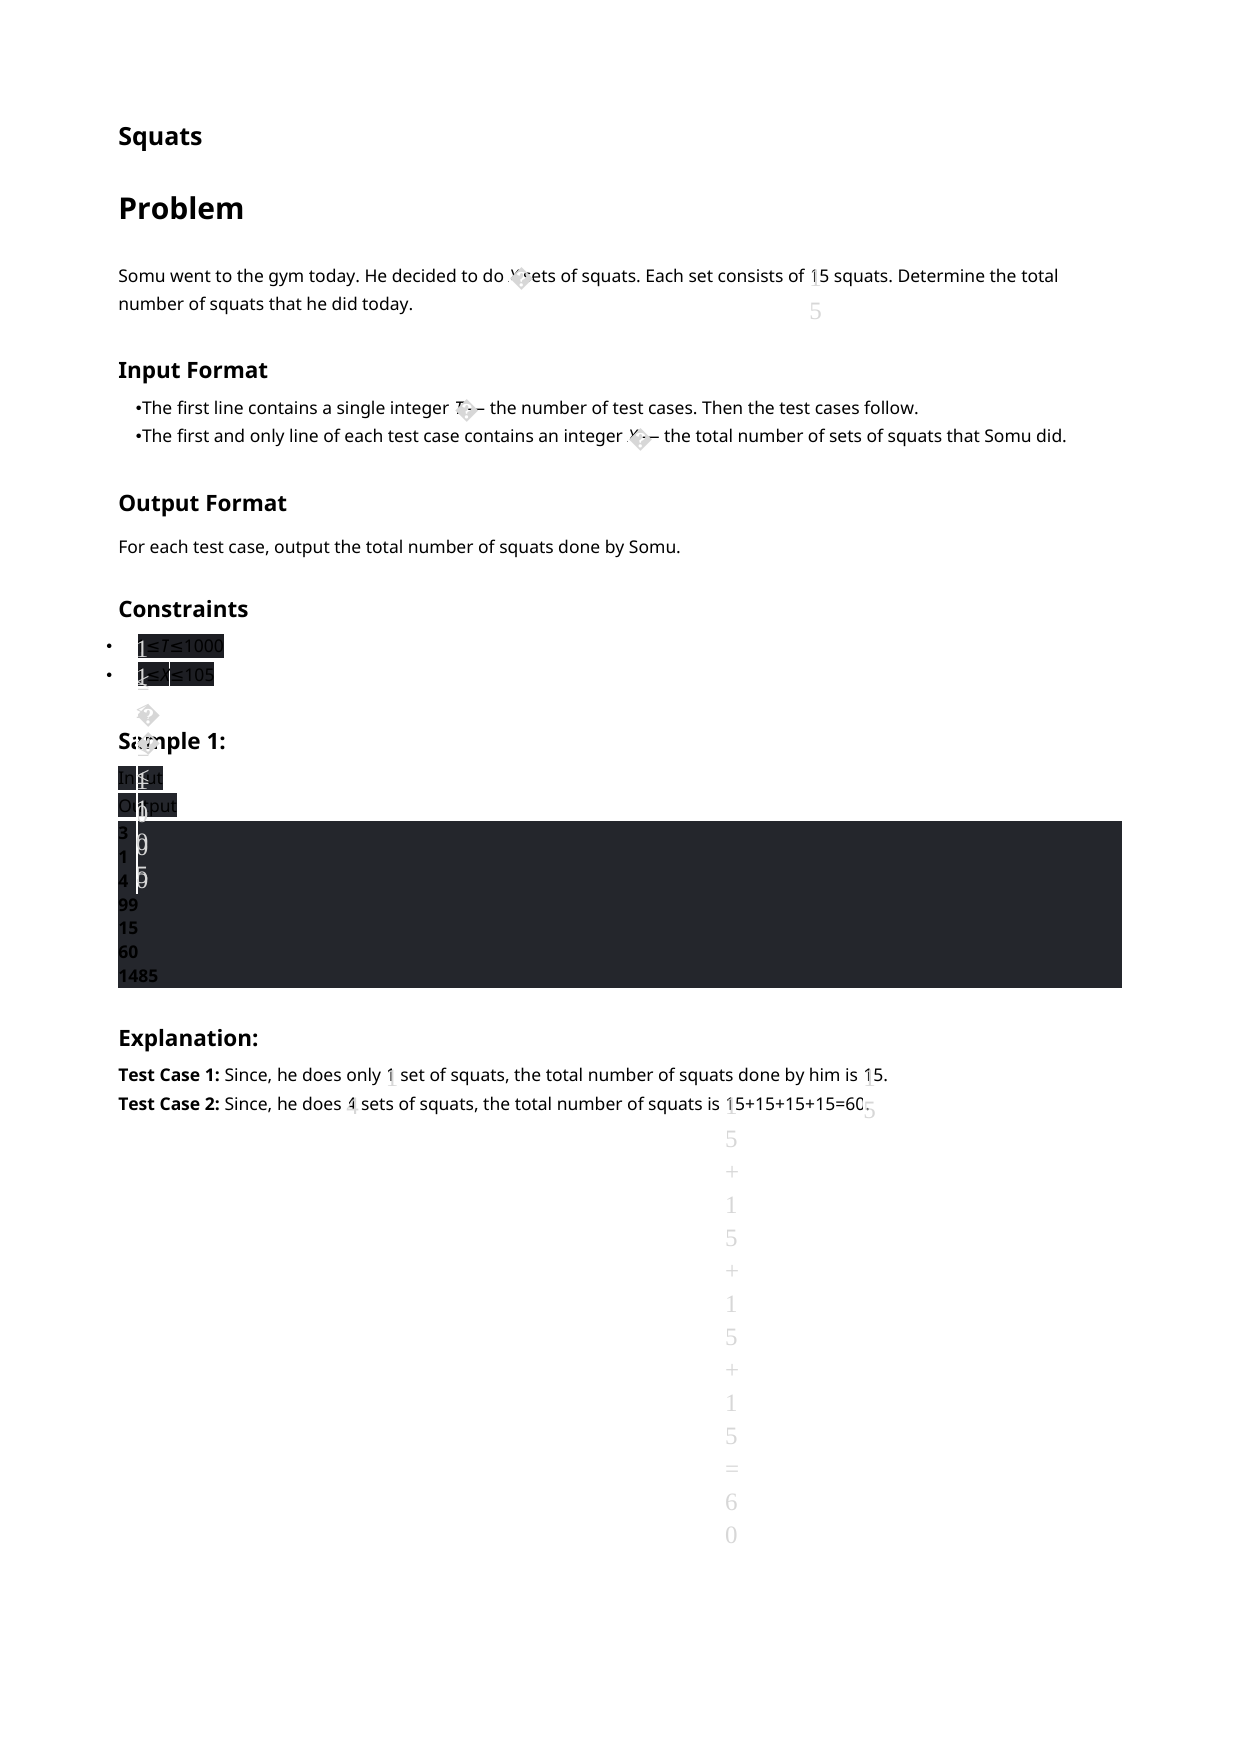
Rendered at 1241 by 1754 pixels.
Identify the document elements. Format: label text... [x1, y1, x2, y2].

text 4 [138, 874, 144, 882]
text Somu went to the gym today. He decided to do X sets of squats. Each set consists of 15 squats. Determine the total number of squats that he did today. [118, 263, 809, 316]
text 1 [118, 844, 136, 868]
text Test Case 2: Since, he does 4 sets of squats, the total number of squats is 15+15+15+15=60. [118, 1091, 346, 1115]
subtitle Sample 1: [118, 721, 136, 756]
text Test Case 2: Since, he does 4 sets of squats, the total number of squats is 15+15+15+15=60. [865, 1091, 1122, 1115]
subtitle Sample 1: [138, 721, 1122, 756]
text Problem [118, 152, 1122, 228]
subtitle Input Format [118, 350, 1122, 385]
subtitle Squats [118, 118, 1122, 152]
text 15 [118, 916, 1122, 940]
text [138, 844, 1122, 868]
subtitle Explanation: [118, 1018, 1122, 1053]
text For each test case, output the total number of squats done by Somu. [118, 527, 1122, 559]
text Somu went to the gym today. He decided to do X sets of squats. Each set consists of 15 squats. Determine the total number of squats that he did today. [812, 263, 1122, 316]
text 99 [118, 892, 1122, 916]
text Test Case 1: Since, he does only 1 set of squats, the total number of squats done by him is 15. [865, 1063, 1122, 1086]
text Input [118, 766, 136, 790]
text Test Case 1: Since, he does only 1 set of squats, the total number of squats done by him is 15. [388, 1063, 863, 1086]
list 1≤X≤105 [138, 662, 1122, 686]
text Output [138, 793, 1122, 817]
list The first and only line of each test case contains an integer X — the total number of sets of squats that Somu did. [136, 424, 628, 448]
text 4 [118, 868, 136, 892]
subtitle Output Format [118, 482, 1122, 517]
text Input [138, 766, 1122, 790]
list The first line contains a single integer T — the number of test cases. Then the test cases follow. [136, 395, 454, 419]
text 3 [118, 821, 136, 844]
text Output [118, 793, 136, 817]
subtitle Constraints [118, 589, 1122, 624]
text 60 [118, 940, 1122, 964]
text 1485 [118, 964, 1122, 988]
list The first line contains a single integer T — the number of test cases. Then the test cases follow. [456, 395, 1122, 419]
text 3 [138, 821, 1122, 844]
list 1≤T≤1000 [138, 634, 1122, 658]
text Test Case 2: Since, he does 4 sets of squats, the total number of squats is 15+15+15+15=60. [727, 1091, 863, 1115]
text Test Case 2: Since, he does 4 sets of squats, the total number of squats is 15+15+15+15=60. [349, 1091, 725, 1115]
text Test Case 1: Since, he does only 1 set of squats, the total number of squats done by him is 15. [118, 1063, 386, 1086]
text 4 [138, 868, 1122, 892]
list The first and only line of each test case contains an integer X — the total number of sets of squats that Somu did. [630, 424, 1122, 448]
